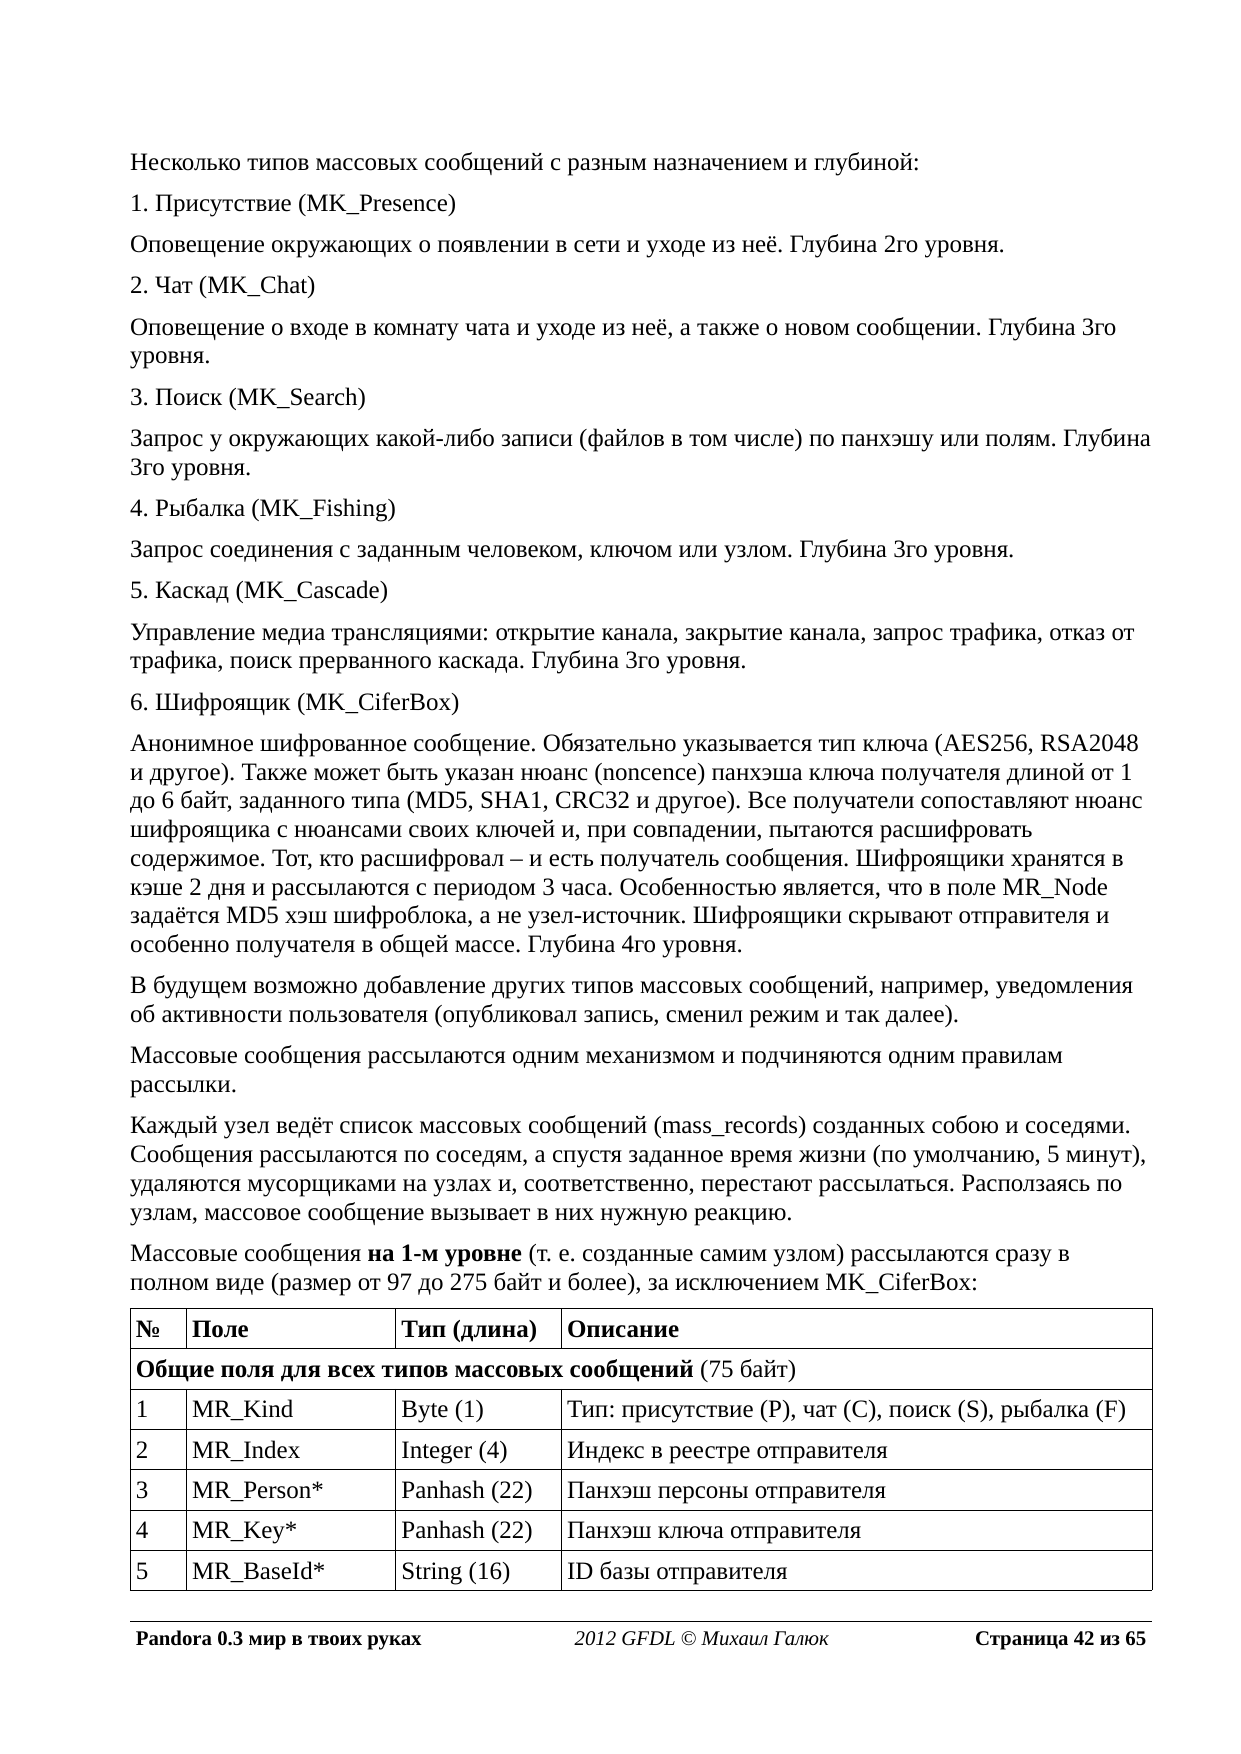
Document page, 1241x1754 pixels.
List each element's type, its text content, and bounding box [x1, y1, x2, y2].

table_cell 4 [131, 1511, 186, 1550]
text Несколько типов массовых сообщений с разным назначением и глубиной: [130, 147, 1152, 176]
text Каждый узел ведёт список массовых сообщений (mass_records) созданных собою и соседями. Сообщения рассылаются по соседям, а спустя заданное время жизни (по умолчанию, 5 минут), удаляются мусорщиками на узлах и, соответственно, перестают рассылаться. Расползаясь по узлам, массовое сообщение вызывает в них нужную реакцию. [130, 1111, 1152, 1226]
text 4. Рыбалка (MK_Fishing) [130, 493, 1152, 522]
table_cell MR_Person* [187, 1470, 395, 1509]
table_header № [131, 1309, 186, 1348]
text В будущем возможно добавление других типов массовых сообщений, например, уведомления об активности пользователя (опубликовал запись, сменил режим и так далее). [130, 971, 1152, 1028]
table_cell Тип: присутствие (P), чат (C), поиск (S), рыбалка (F) [562, 1390, 1152, 1429]
text Массовые сообщения на 1-м уровне (т. е. созданные самим узлом) рассылаются сразу в полном виде (размер от 97 до 275 байт и более), за исключением MK_CiferBox: [130, 1238, 1152, 1296]
table_header Описание [562, 1309, 1152, 1348]
table_cell Индекс в реестре отправителя [562, 1430, 1152, 1469]
text 6. Шифроящик (MK_CiferBox) [130, 687, 1152, 716]
text 3. Поиск (MK_Search) [130, 382, 1152, 411]
text Управление медиа трансляциями: открытие канала, закрытие канала, запрос трафика, отказ от трафика, поиск прерванного каскада. Глубина 3го уровня. [130, 617, 1152, 674]
table_cell String (16) [396, 1551, 561, 1590]
table_cell MR_Index [187, 1430, 395, 1469]
table_cell MR_BaseId* [187, 1551, 395, 1590]
text 5. Каскад (MK_Cascade) [130, 576, 1152, 604]
table_header Тип (длина) [396, 1309, 561, 1348]
text Оповещение окружающих о появлении в сети и уходе из неё. Глубина 2го уровня. [130, 229, 1152, 258]
table_cell MR_Kind [187, 1390, 395, 1429]
table_header Поле [187, 1309, 395, 1348]
table_cell Общие поля для всех типов массовых сообщений (75 байт) [131, 1349, 1152, 1389]
table_cell Панхэш ключа отправителя [562, 1511, 1152, 1550]
table_cell Panhash (22) [396, 1470, 561, 1509]
table_cell Панхэш персоны отправителя [562, 1470, 1152, 1509]
table_cell Panhash (22) [396, 1511, 561, 1550]
table_cell 3 [131, 1470, 186, 1509]
text Оповещение о входе в комнату чата и уходе из неё, а также о новом сообщении. Глубина 3го уровня. [130, 312, 1152, 369]
table_cell 1 [131, 1390, 186, 1429]
table_cell ID базы отправителя [562, 1551, 1152, 1590]
table_cell MR_Key* [187, 1511, 395, 1550]
table_cell Integer (4) [396, 1430, 561, 1469]
table_cell 5 [131, 1551, 186, 1590]
text 2. Чат (MK_Chat) [130, 271, 1152, 299]
text Запрос соединения с заданным человеком, ключом или узлом. Глубина 3го уровня. [130, 534, 1152, 563]
text Запрос у окружающих какой-либо записи (файлов в том числе) по панхэшу или полям. Глубина 3го уровня. [130, 423, 1152, 481]
table_cell Byte (1) [396, 1390, 561, 1429]
text Массовые сообщения рассылаются одним механизмом и подчиняются одним правилам рассылки. [130, 1041, 1152, 1098]
text Анонимное шифрованное сообщение. Обязательно указывается тип ключа (AES256, RSA2048 и другое). Также может быть указан нюанс (noncence) панхэша ключа получателя длиной от 1 до 6 байт, заданного типа (MD5, SHA1, CRC32 и другое). Все получатели сопоставляют нюанс шифроящика с нюансами своих ключей и, при совпадении, пытаются расшифровать содержимое. Тот, кто расшифровал – и есть получатель сообщения. Шифроящики хранятся в кэше 2 дня и рассылаются с периодом 3 часа. Особенностью является, что в поле MR_Node задаётся MD5 хэш шифроблока, а не узел-источник. Шифроящики скрывают отправителя и особенно получателя в общей массе. Глубина 4го уровня. [130, 728, 1152, 958]
table_cell 2 [131, 1430, 186, 1469]
text 1. Присутствие (MK_Presence) [130, 188, 1152, 217]
